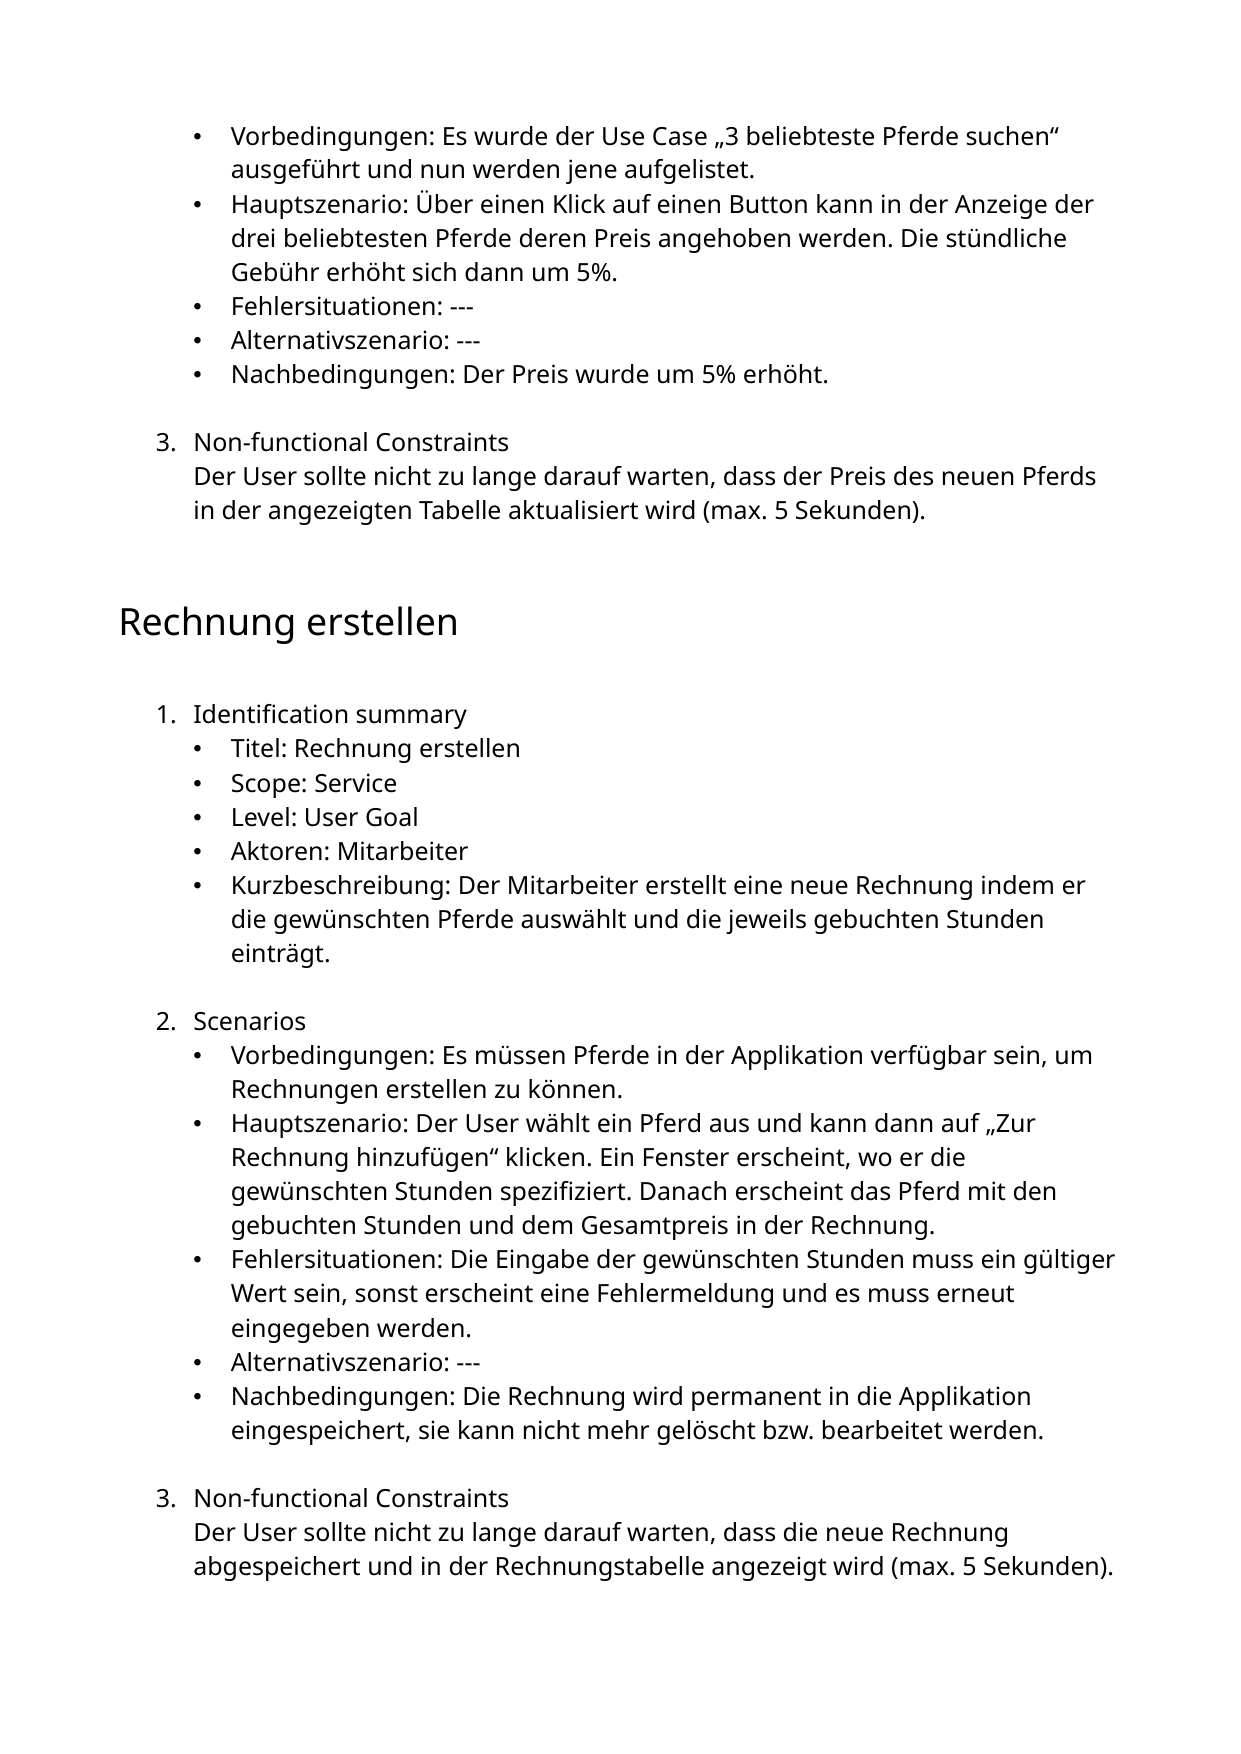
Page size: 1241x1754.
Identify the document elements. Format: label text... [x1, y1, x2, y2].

text Rechnung erstellen [118, 595, 1122, 646]
list Nachbedingungen: Der Preis wurde um 5% erhöht. [193, 357, 1122, 391]
list Alternativszenario: --- [193, 1344, 1122, 1378]
list Der User sollte nicht zu lange darauf warten, dass der Preis des neuen Pferds in der angezeigten Tabelle aktualisiert wird (max. 5 Sekunden). [156, 459, 1122, 527]
list Identification summary [156, 697, 1122, 731]
list Non-functional Constraints [156, 1481, 1122, 1514]
list Fehlersituationen: Die Eingabe der gewünschten Stunden muss ein gültiger Wert sein, sonst erscheint eine Fehlermeldung und es muss erneut eingegeben werden. [193, 1242, 1122, 1344]
list Fehlersituationen: --- [193, 288, 1122, 322]
list Scope: Service [193, 765, 1122, 799]
list Nachbedingungen: Die Rechnung wird permanent in die Applikation eingespeichert, sie kann nicht mehr gelöscht bzw. bearbeitet werden. [193, 1378, 1122, 1446]
list Hauptszenario: Der User wählt ein Pferd aus und kann dann auf „Zur Rechnung hinzufügen“ klicken. Ein Fenster erscheint, wo er die gewünschten Stunden spezifiziert. Danach erscheint das Pferd mit den gebuchten Stunden und dem Gesamtpreis in der Rechnung. [193, 1106, 1122, 1242]
list Alternativszenario: --- [193, 322, 1122, 357]
list Kurzbeschreibung: Der Mitarbeiter erstellt eine neue Rechnung indem er die gewünschten Pferde auswählt und die jeweils gebuchten Stunden einträgt. [193, 867, 1122, 969]
list Aktoren: Mitarbeiter [193, 833, 1122, 867]
list Scenarios [156, 1004, 1122, 1038]
list Hauptszenario: Über einen Klick auf einen Button kann in der Anzeige der drei beliebtesten Pferde deren Preis angehoben werden. Die stündliche Gebühr erhöht sich dann um 5%. [193, 186, 1122, 288]
list Vorbedingungen: Es müssen Pferde in der Applikation verfügbar sein, um Rechnungen erstellen zu können. [193, 1038, 1122, 1106]
list Level: User Goal [193, 799, 1122, 833]
list Non-functional Constraints [156, 425, 1122, 459]
list Vorbedingungen: Es wurde der Use Case „3 beliebteste Pferde suchen“ ausgeführt und nun werden jene aufgelistet. [193, 118, 1122, 186]
list Der User sollte nicht zu lange darauf warten, dass die neue Rechnung abgespeichert und in der Rechnungstabelle angezeigt wird (max. 5 Sekunden). [156, 1514, 1122, 1583]
list Titel: Rechnung erstellen [193, 731, 1122, 765]
